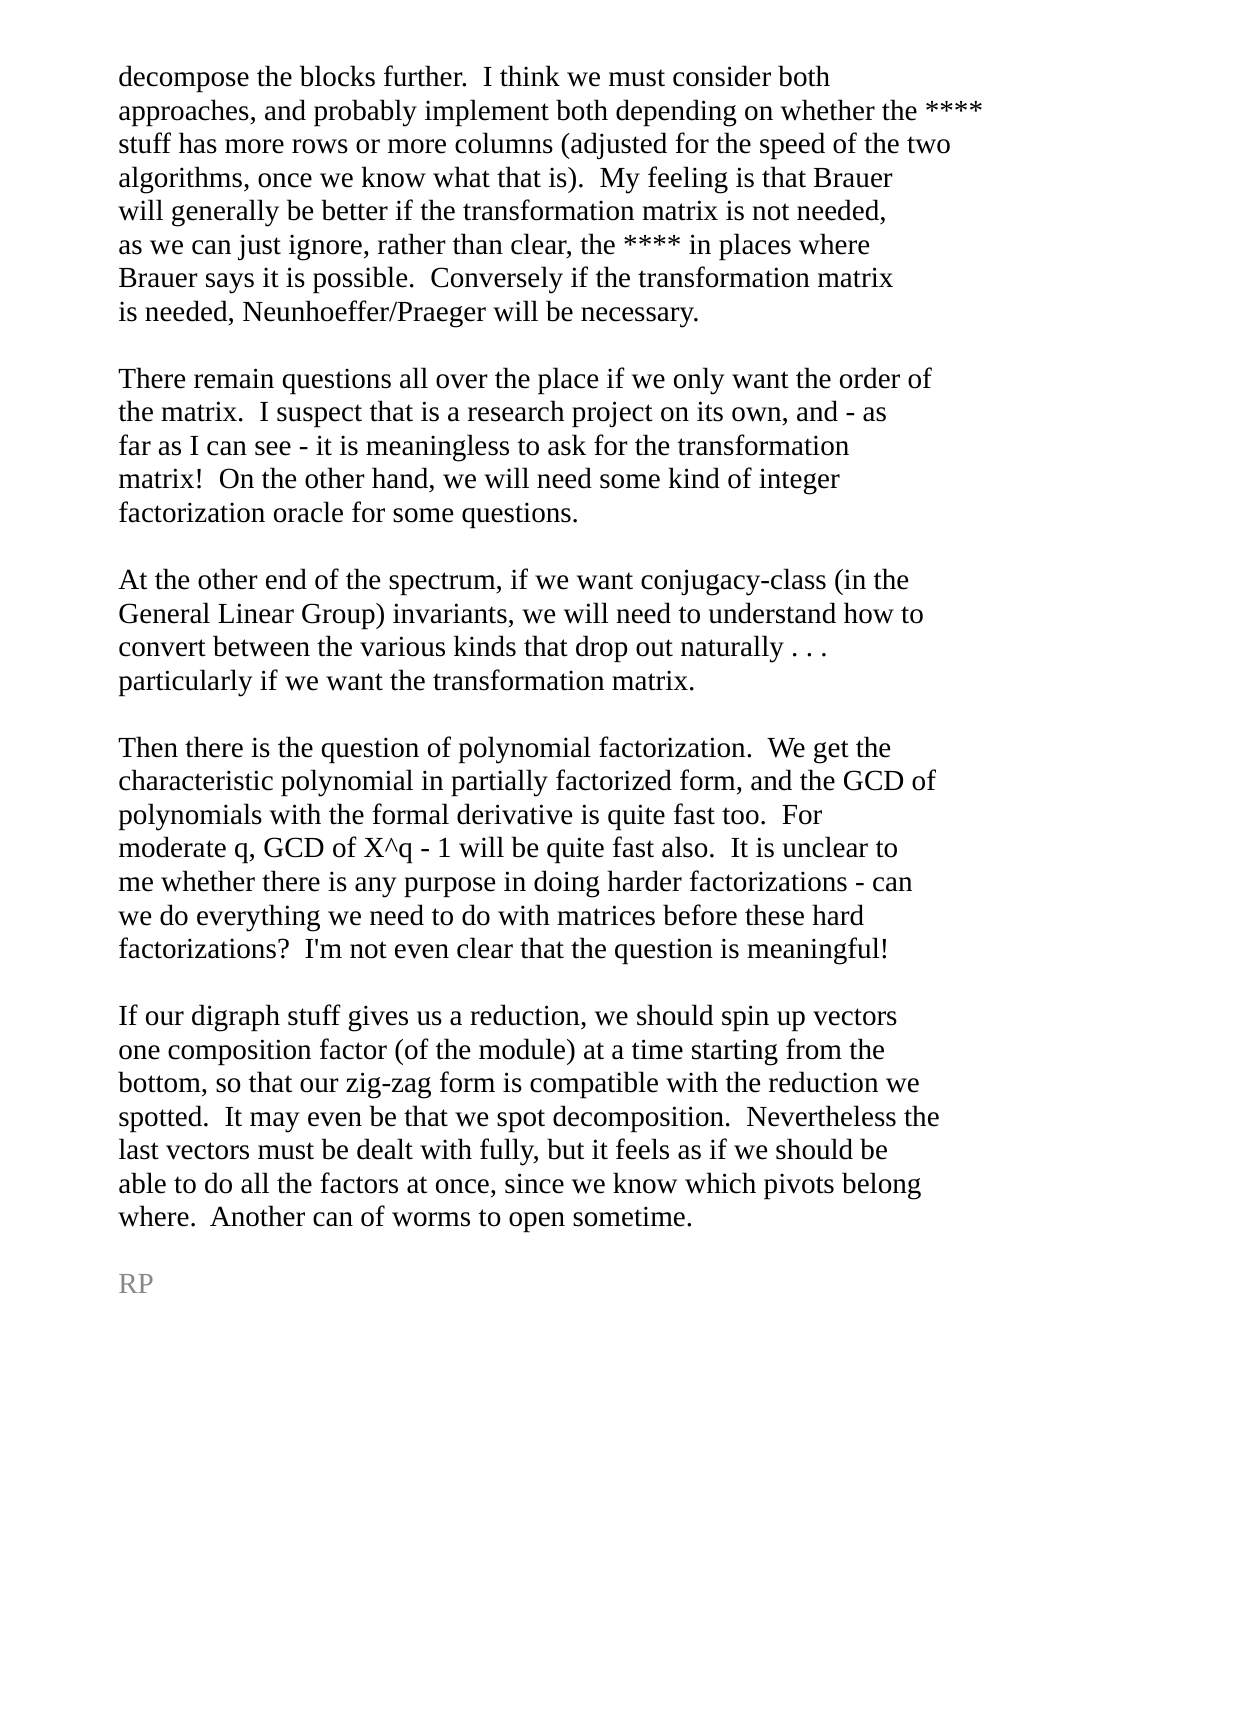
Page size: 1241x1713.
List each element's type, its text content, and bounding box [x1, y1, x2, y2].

text decompose the blocks further. I think we must consider both approaches, and probably implement both depending on whether the **** stuff has more rows or more columns (adjusted for the speed of the two algorithms, once we know what that is). My feeling is that Brauer will generally be better if the transformation matrix is not needed, as we can just ignore, rather than clear, the **** in places where Brauer says it is possible. Conversely if the transformation matrix is needed, Neunhoeffer/Praeger will be necessary. There remain questions all over the place if we only want the order of the matrix. I suspect that is a research project on its own, and - as far as I can see - it is meaningless to ask for the transformation matrix! On the other hand, we will need some kind of integer factorization oracle for some questions. At the other end of the spectrum, if we want conjugacy-class (in the General Linear Group) invariants, we will need to understand how to convert between the various kinds that drop out naturally . . . particularly if we want the transformation matrix. Then there is the question of polynomial factorization. We get the characteristic polynomial in partially factorized form, and the GCD of polynomials with the formal derivative is quite fast too. For moderate q, GCD of X^q - 1 will be quite fast also. It is unclear to me whether there is any purpose in doing harder factorizations - can we do everything we need to do with matrices before these hard factorizations? I'm not even clear that the question is meaningful! If our digraph stuff gives us a reduction, we should spin up vectors one composition factor (of the module) at a time starting from the bottom, so that our zig-zag form is compatible with the reduction we spotted. It may even be that we spot decomposition. Nevertheless the last vectors must be dealt with fully, but it feels as if we should be able to do all the factors at once, since we know which pivots belong where. Another can of worms to open sometime. RP [118, 59, 1122, 1300]
